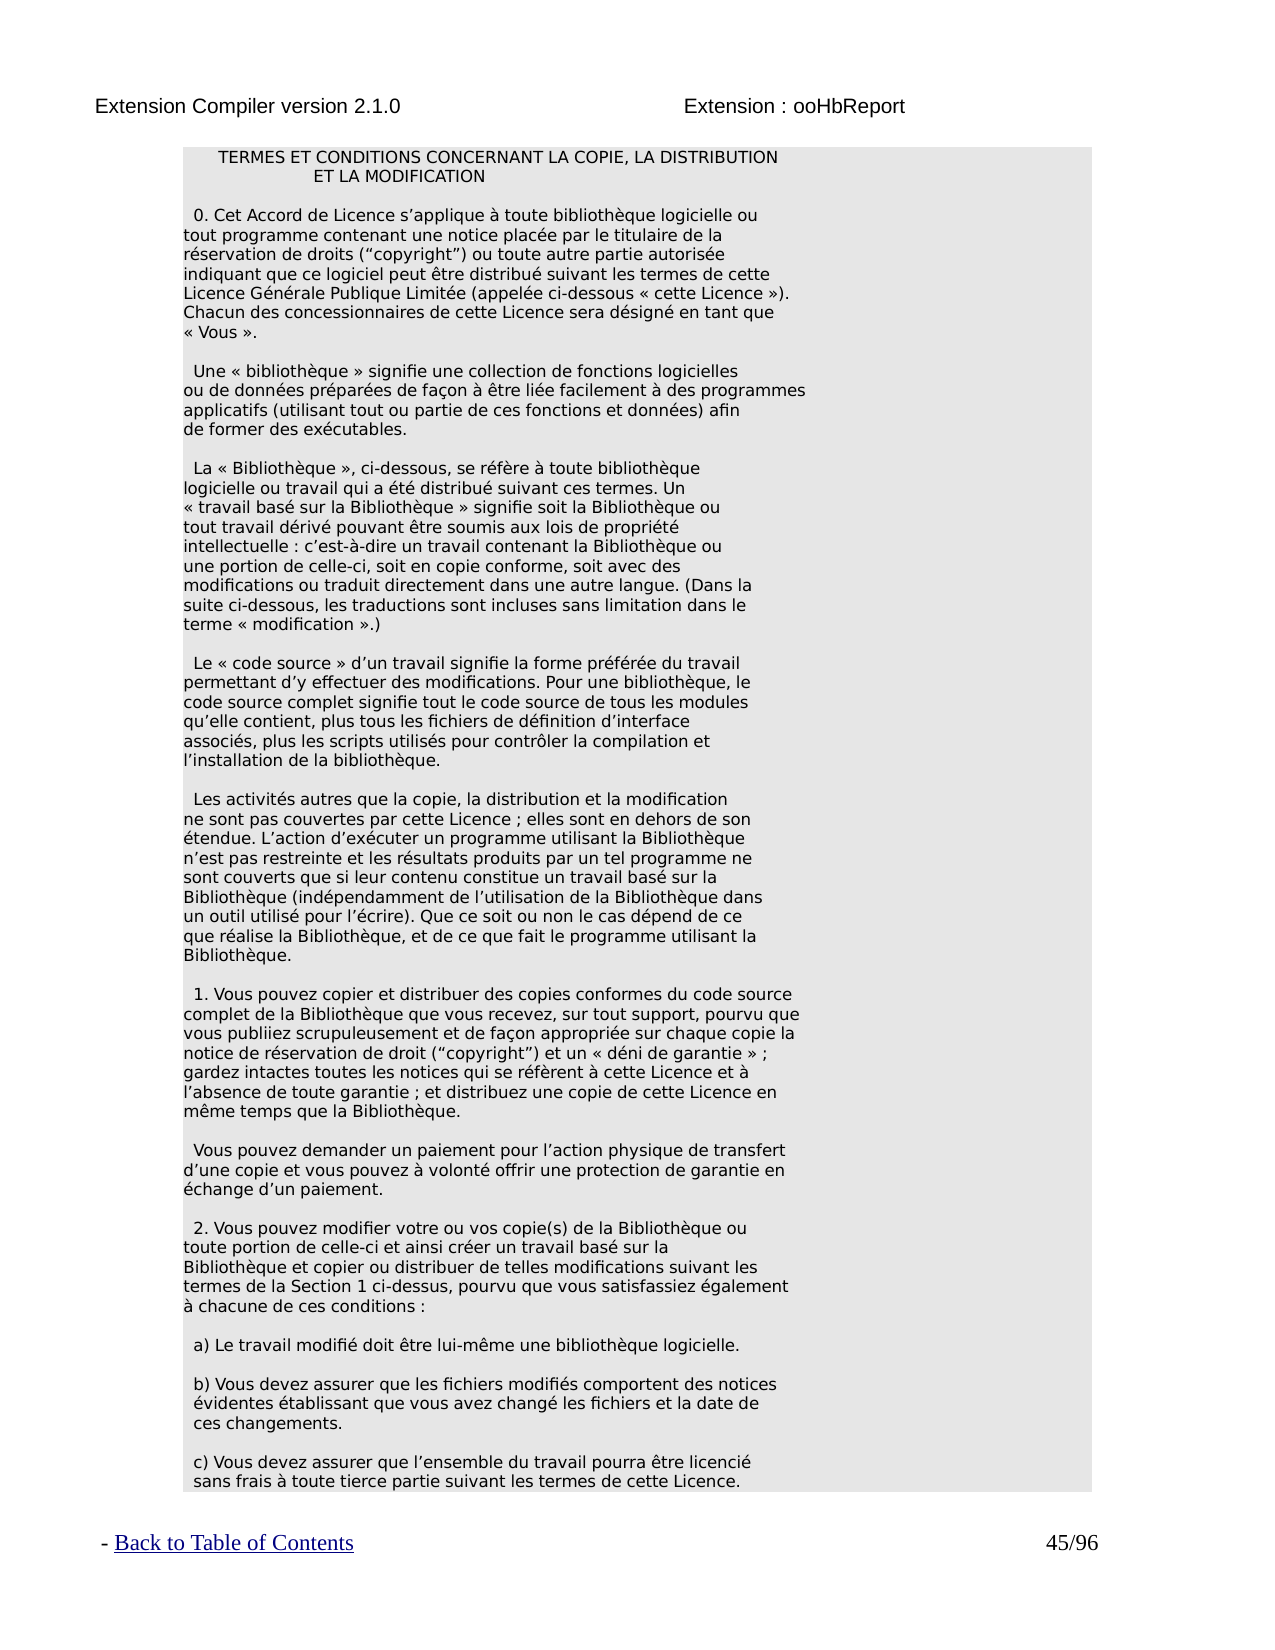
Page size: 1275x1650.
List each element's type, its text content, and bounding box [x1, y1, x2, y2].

text termes de la Section 1 ci-dessus, pourvu que vous satisfassiez également [183, 1277, 1092, 1297]
text ou de données préparées de façon à être liée facilement à des programmes [183, 381, 1092, 401]
text échange d’un paiement. [183, 1180, 1092, 1199]
text l’installation de la bibliothèque. [183, 751, 1092, 771]
text qu’elle contient, plus tous les fichiers de définition d’interface [183, 712, 1092, 732]
text étendue. L’action d’exécuter un programme utilisant la Bibliothèque [183, 829, 1092, 849]
text TERMES ET CONDITIONS CONCERNANT LA COPIE, LA DISTRIBUTION [183, 147, 1092, 167]
text évidentes établissant que vous avez changé les fichiers et la date de [183, 1394, 1092, 1414]
text vous publiiez scrupuleusement et de façon appropriée sur chaque copie la [183, 1024, 1092, 1043]
text c) Vous devez assurer que l’ensemble du travail pourra être licencié [183, 1453, 1092, 1472]
text code source complet signifie tout le code source de tous les modules [183, 693, 1092, 712]
text tout programme contenant une notice placée par le titulaire de la [183, 225, 1092, 245]
text n’est pas restreinte et les résultats produits par un tel programme ne [183, 849, 1092, 868]
text sans frais à toute tierce partie suivant les termes de cette Licence. [183, 1472, 1092, 1492]
text l’absence de toute garantie ; et distribuez une copie de cette Licence en [183, 1082, 1092, 1102]
text associés, plus les scripts utilisés pour contrôler la compilation et [183, 732, 1092, 751]
text Le « code source » d’un travail signifie la forme préférée du travail [183, 654, 1092, 673]
text gardez intactes toutes les notices qui se réfèrent à cette Licence et à [183, 1063, 1092, 1082]
text de former des exécutables. [183, 420, 1092, 440]
text terme « modification ».) [183, 615, 1092, 634]
text sont couverts que si leur contenu constitue un travail basé sur la [183, 868, 1092, 888]
text logicielle ou travail qui a été distribué suivant ces termes. Un [183, 479, 1092, 498]
text que réalise la Bibliothèque, et de ce que fait le programme utilisant la [183, 927, 1092, 946]
text Chacun des concessionnaires de cette Licence sera désigné en tant que [183, 303, 1092, 323]
text à chacune de ces conditions : [183, 1297, 1092, 1316]
text permettant d’y effectuer des modifications. Pour une bibliothèque, le [183, 673, 1092, 693]
text une portion de celle-ci, soit en copie conforme, soit avec des [183, 557, 1092, 576]
text intellectuelle : c’est-à-dire un travail contenant la Bibliothèque ou [183, 537, 1092, 557]
text 1. Vous pouvez copier et distribuer des copies conformes du code source [183, 985, 1092, 1004]
text Bibliothèque. [183, 946, 1092, 966]
text complet de la Bibliothèque que vous recevez, sur tout support, pourvu que [183, 1004, 1092, 1024]
text ces changements. [183, 1414, 1092, 1433]
text Bibliothèque et copier ou distribuer de telles modifications suivant les [183, 1258, 1092, 1277]
text « Vous ». [183, 323, 1092, 342]
text « travail basé sur la Bibliothèque » signifie soit la Bibliothèque ou [183, 498, 1092, 518]
text toute portion de celle-ci et ainsi créer un travail basé sur la [183, 1238, 1092, 1258]
text Vous pouvez demander un paiement pour l’action physique de transfert [183, 1141, 1092, 1160]
text ne sont pas couvertes par cette Licence ; elles sont en dehors de son [183, 810, 1092, 829]
text Les activités autres que la copie, la distribution et la modification [183, 790, 1092, 810]
text indiquant que ce logiciel peut être distribué suivant les termes de cette [183, 264, 1092, 284]
text a) Le travail modifié doit être lui-même une bibliothèque logicielle. [183, 1336, 1092, 1355]
text modifications ou traduit directement dans une autre langue. (Dans la [183, 576, 1092, 596]
text notice de réservation de droit (“copyright”) et un « déni de garantie » ; [183, 1043, 1092, 1063]
text réservation de droits (“copyright”) ou toute autre partie autorisée [183, 245, 1092, 264]
text applicatifs (utilisant tout ou partie de ces fonctions et données) afin [183, 401, 1092, 420]
text même temps que la Bibliothèque. [183, 1102, 1092, 1121]
text 2. Vous pouvez modifier votre ou vos copie(s) de la Bibliothèque ou [183, 1219, 1092, 1238]
text b) Vous devez assurer que les fichiers modifiés comportent des notices [183, 1375, 1092, 1394]
text Licence Générale Publique Limitée (appelée ci-dessous « cette Licence »). [183, 284, 1092, 303]
text 0. Cet Accord de Licence s’applique à toute bibliothèque logicielle ou [183, 206, 1092, 225]
text un outil utilisé pour l’écrire). Que ce soit ou non le cas dépend de ce [183, 907, 1092, 927]
text d’une copie et vous pouvez à volonté offrir une protection de garantie en [183, 1160, 1092, 1180]
text suite ci-dessous, les traductions sont incluses sans limitation dans le [183, 596, 1092, 615]
text Une « bibliothèque » signifie une collection de fonctions logicielles [183, 362, 1092, 381]
text La « Bibliothèque », ci-dessous, se réfère à toute bibliothèque [183, 459, 1092, 479]
text tout travail dérivé pouvant être soumis aux lois de propriété [183, 518, 1092, 537]
text ET LA MODIFICATION [183, 167, 1092, 186]
text Bibliothèque (indépendamment de l’utilisation de la Bibliothèque dans [183, 888, 1092, 907]
